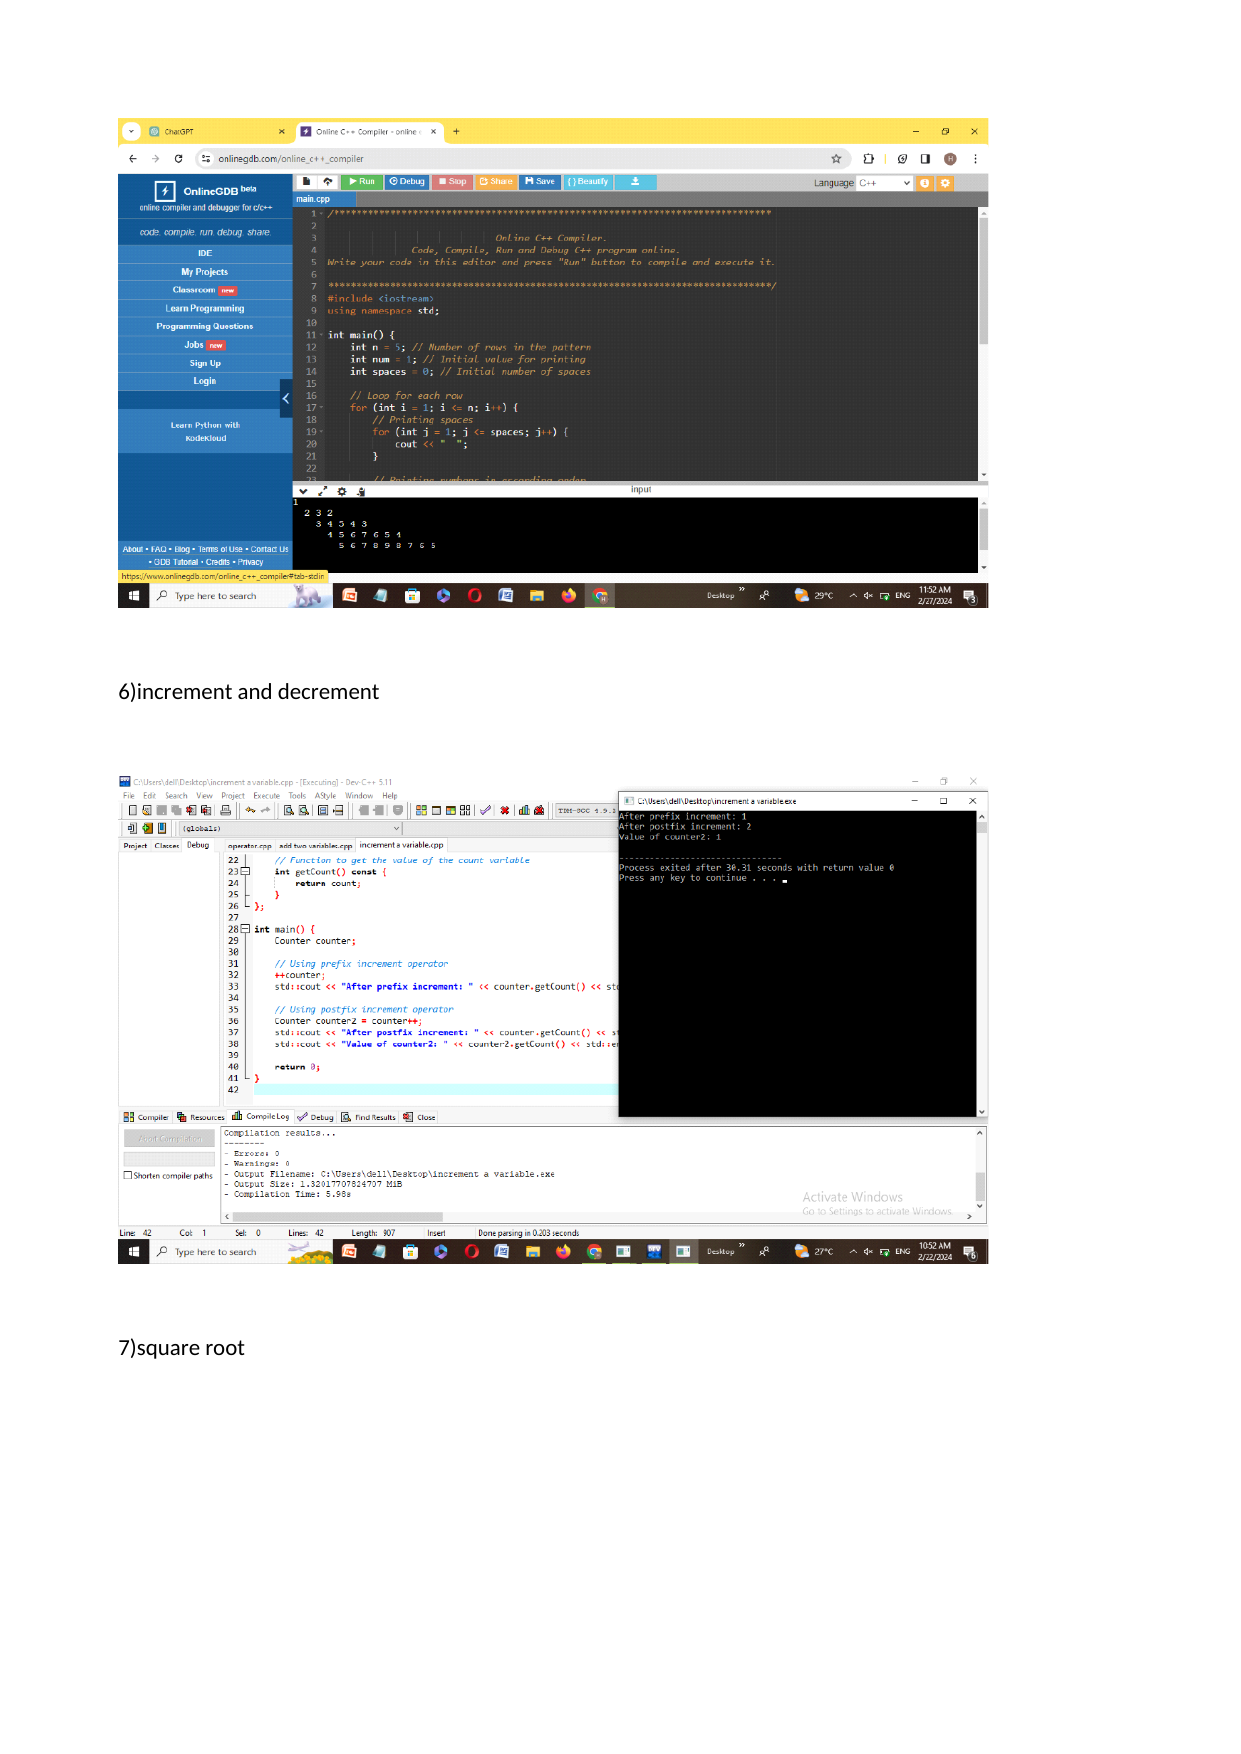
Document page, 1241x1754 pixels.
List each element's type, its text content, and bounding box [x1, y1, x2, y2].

text 7)square root [118, 1333, 1122, 1361]
text 6)increment and decrement [118, 677, 1122, 705]
